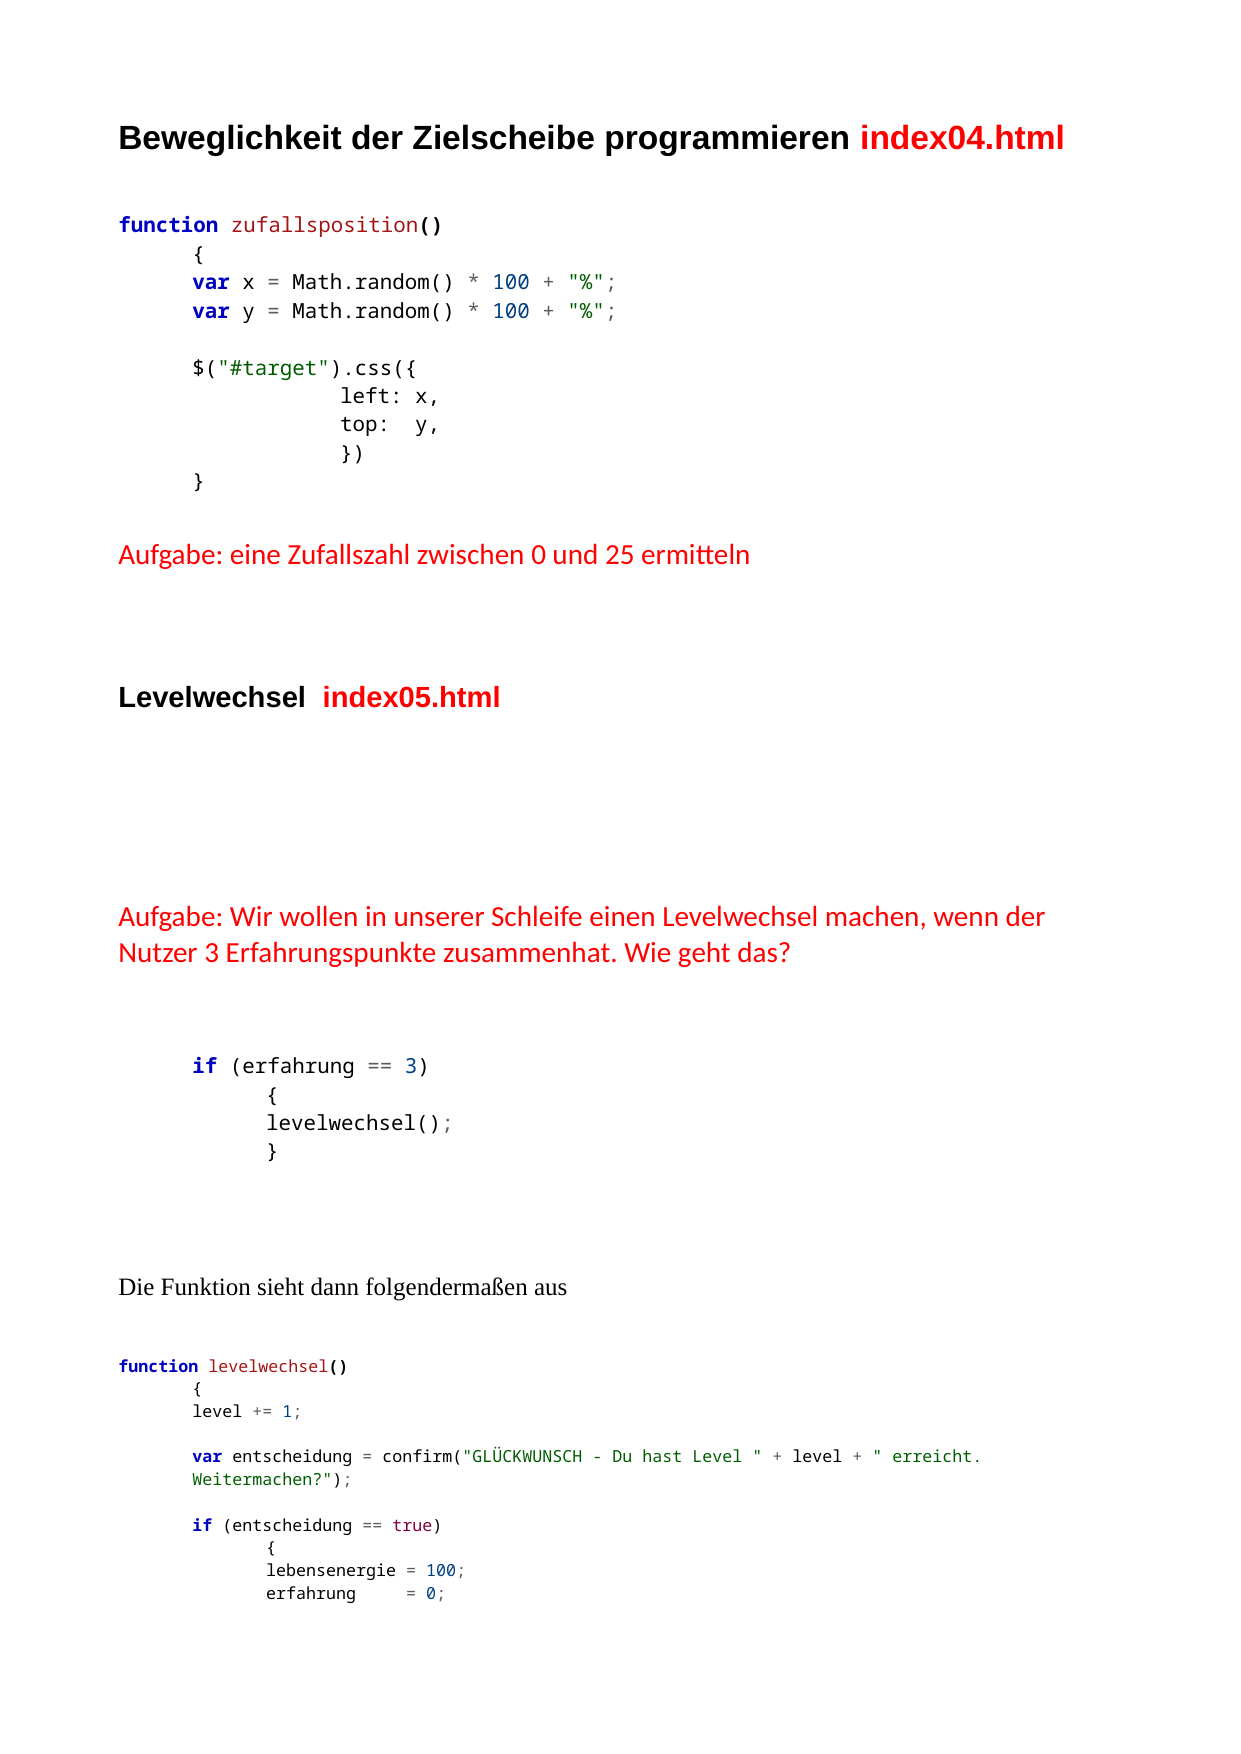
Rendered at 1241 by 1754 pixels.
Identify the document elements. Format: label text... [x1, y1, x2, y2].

text } [118, 1137, 1122, 1165]
text erfahrung = 0; [118, 1581, 1122, 1604]
text levelwechsel(); [118, 1108, 1122, 1137]
text Aufgabe: eine Zufallszahl zwischen 0 und 25 ermitteln [118, 536, 1122, 572]
text Aufgabe: Wir wollen in unserer Schleife einen Levelwechsel machen, wenn der Nutzer 3 Erfahrungspunkte zusammenhat. Wie geht das? [118, 898, 1122, 969]
text function zufallsposition() [118, 211, 1122, 239]
text level += 1; [118, 1400, 1122, 1422]
text var y = Math.random() * 100 + "%"; [118, 296, 1122, 324]
text var x = Math.random() * 100 + "%"; [118, 267, 1122, 296]
text }) [118, 438, 1122, 466]
text { [118, 1377, 1122, 1400]
text if (entscheidung == true) [118, 1513, 1122, 1536]
text function levelwechsel() [118, 1354, 1122, 1377]
text left: x, [118, 381, 1122, 409]
text } [118, 466, 1122, 495]
text lebensenergie = 100; [118, 1559, 1122, 1581]
text { [118, 239, 1122, 267]
subtitle Levelwechsel index05.html [118, 680, 1122, 714]
subtitle Beweglichkeit der Zielscheibe programmieren index04.html [118, 118, 1122, 157]
text { [118, 1080, 1122, 1108]
text { [118, 1536, 1122, 1559]
text $("#target").css({ [118, 353, 1122, 381]
text var entscheidung = confirm("GLÜCKWUNSCH - Du hast Level " + level + " erreicht. Weitermachen?"); [118, 1445, 1122, 1491]
text Die Funktion sieht dann folgendermaßen aus [118, 1272, 1122, 1301]
text top: y, [118, 409, 1122, 438]
text if (erfahrung == 3) [118, 1051, 1122, 1080]
